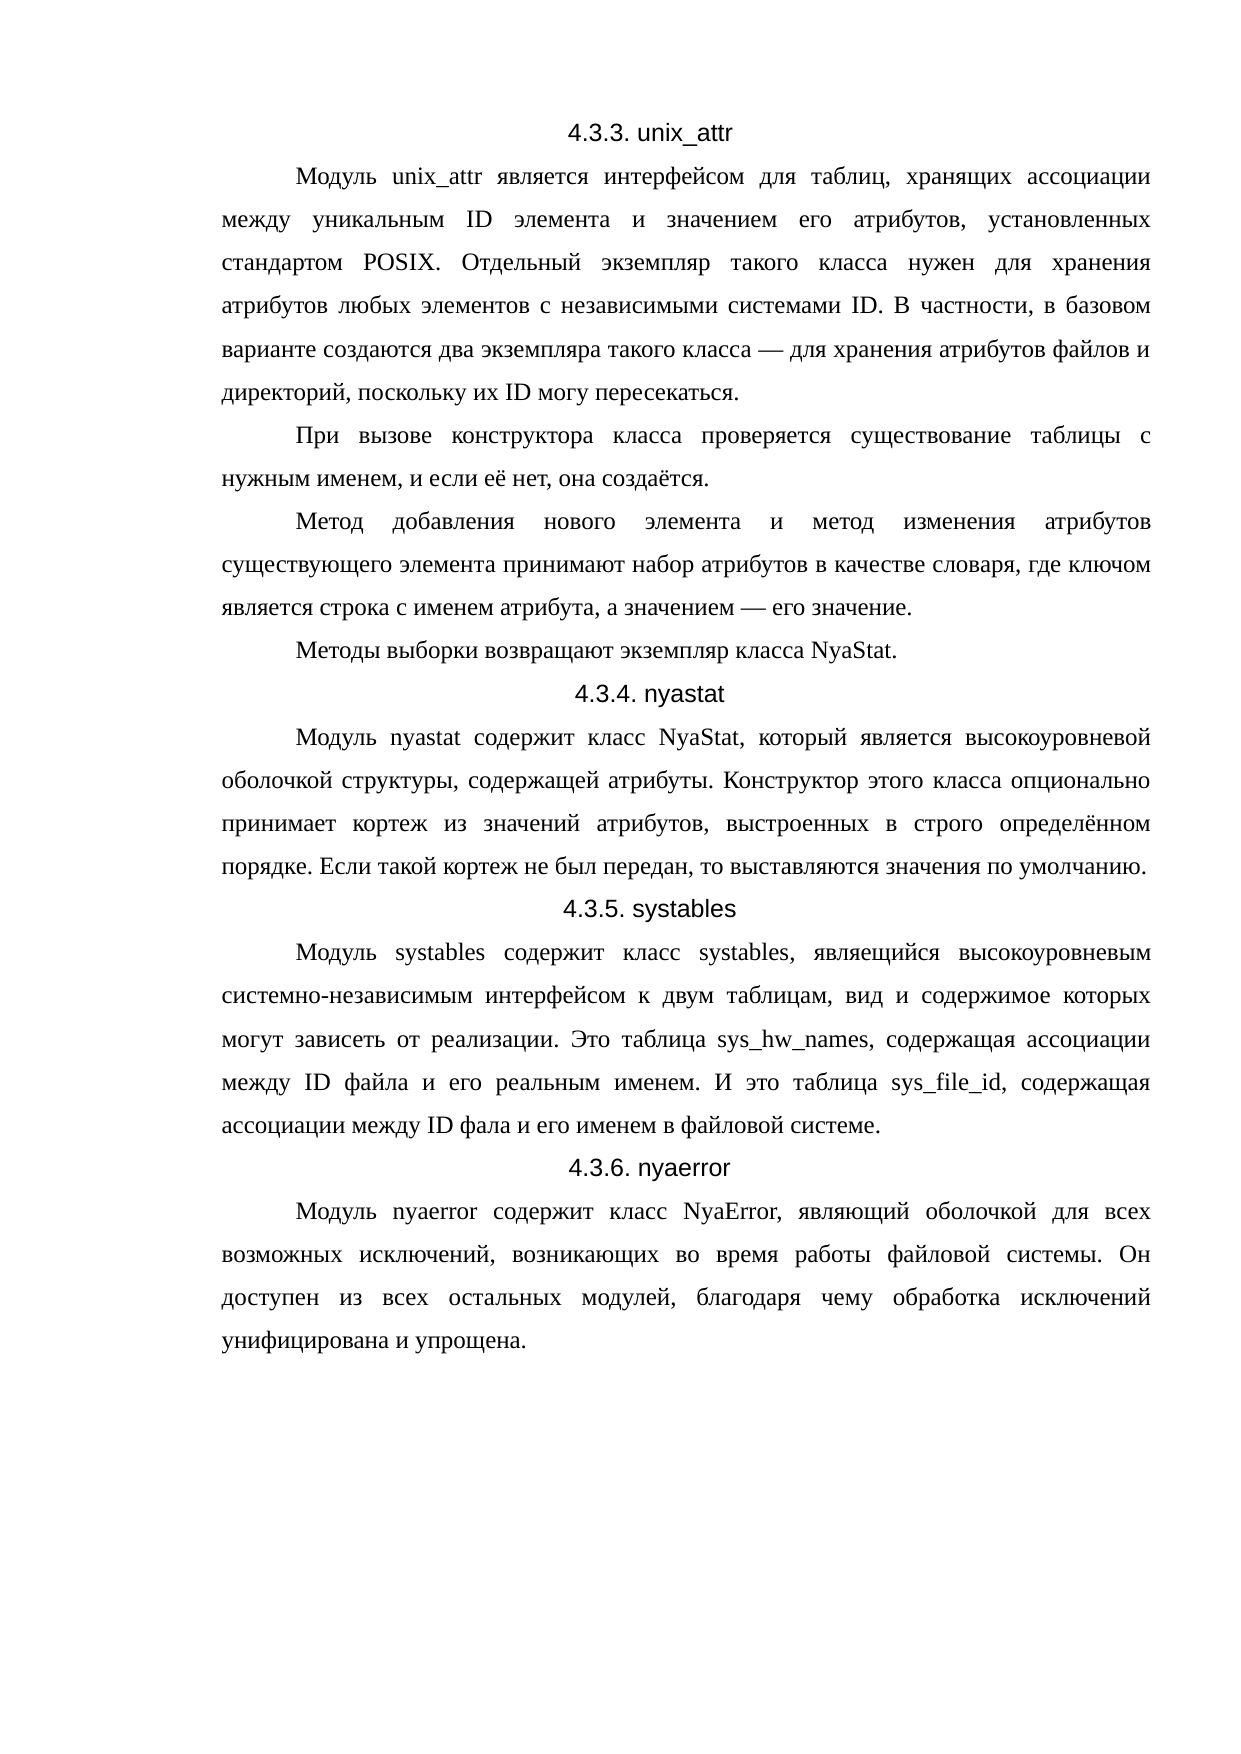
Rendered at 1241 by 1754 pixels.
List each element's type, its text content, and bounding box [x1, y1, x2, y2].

text Модуль nyastat содержит класс NyaStat, который является высокоуровневой оболочкой структуры, содержащей атрибуты. Конструктор этого класса опционально принимает кортеж из значений атрибутов, выстроенных в строго определённом порядке. Если такой кортеж не был передан, то выставляются значения по умолчанию. [221, 722, 1152, 880]
list 4.3.3. unix_attr [148, 118, 1152, 147]
text При вызове конструктора класса проверяется существование таблицы с нужным именем, и если её нет, она создаётся. [221, 420, 1152, 492]
list 4.3.5. systables [148, 894, 1152, 923]
list 4.3.4. nyastat [148, 679, 1152, 707]
text Методы выборки возвращают экземпляр класса NyaStat. [221, 636, 1152, 664]
text Модуль systables содержит класс systables, являещийся высокоуровневым системно-независимым интерфейсом к двум таблицам, вид и содержимое которых могут зависеть от реализации. Это таблица sys_hw_names, содержащая ассоциации между ID файла и его реальным именем. И это таблица sys_file_id, содержащая ассоциации между ID фала и его именем в файловой системе. [221, 937, 1152, 1139]
text Модуль unix_attr является интерфейсом для таблиц, хранящих ассоциации между уникальным ID элемента и значением его атрибутов, установленных стандартом POSIX. Отдельный экземпляр такого класса нужен для хранения атрибутов любых элементов с независимыми системами ID. В частности, в базовом варианте создаются два экземпляра такого класса — для хранения атрибутов файлов и директорий, поскольку их ID могу пересекаться. [221, 161, 1152, 406]
text Метод добавления нового элемента и метод изменения атрибутов существующего элемента принимают набор атрибутов в качестве словаря, где ключом является строка с именем атрибута, а значением — его значение. [221, 506, 1152, 621]
list 4.3.6. nyaerror [148, 1153, 1152, 1182]
text Модуль nyaerror содержит класс NyaError, являющий оболочкой для всех возможных исключений, возникающих во время работы файловой системы. Он доступен из всех остальных модулей, благодаря чему обработка исключений унифицирована и упрощена. [221, 1196, 1152, 1354]
